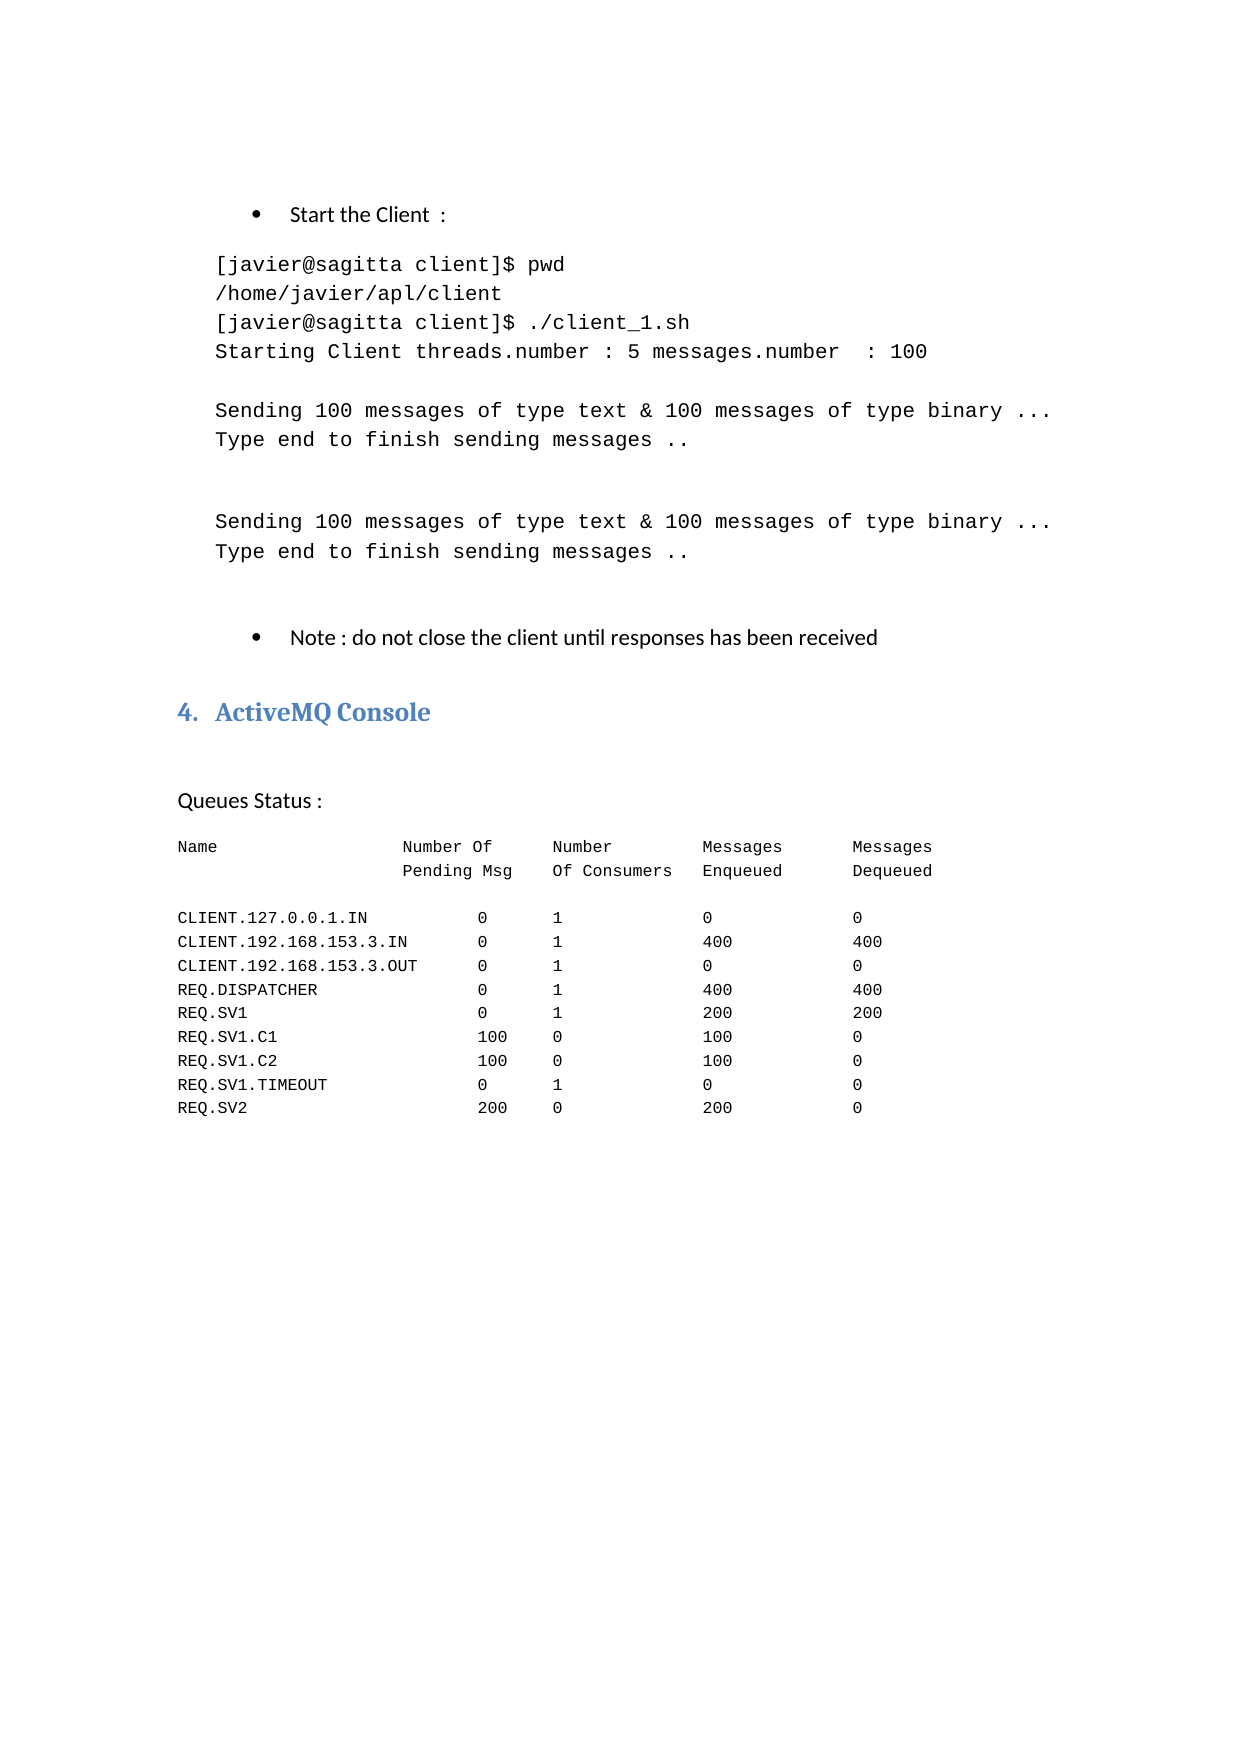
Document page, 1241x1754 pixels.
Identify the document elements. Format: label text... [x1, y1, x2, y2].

text Queues Status : [177, 786, 1063, 814]
text REQ.SV1.TIMEOUT 0 1 0 0 [177, 1076, 1063, 1095]
subtitle ActiveMQ Console [177, 697, 1063, 728]
text Sending 100 messages of type text & 100 messages of type binary ... [215, 400, 1063, 424]
text Name Number Of Number Messages Messages [177, 839, 1063, 858]
text [javier@sagitta client]$ pwd [215, 254, 1063, 277]
text Starting Client threads.number : 5 messages.number : 100 [215, 341, 1063, 365]
text REQ.DISPATCHER 0 1 400 400 [177, 981, 1063, 1000]
text /home/javier/apl/client [215, 283, 1063, 307]
text REQ.SV1.C2 100 0 100 0 [177, 1052, 1063, 1071]
text Sending 100 messages of type text & 100 messages of type binary ... [215, 512, 1063, 535]
text Type end to finish sending messages .. [215, 541, 1063, 564]
text CLIENT.192.168.153.3.OUT 0 1 0 0 [177, 957, 1063, 976]
text Type end to finish sending messages .. [215, 429, 1063, 453]
text REQ.SV1 0 1 200 200 [177, 1005, 1063, 1024]
text [javier@sagitta client]$ ./client_1.sh [215, 312, 1063, 336]
text CLIENT.192.168.153.3.IN 0 1 400 400 [177, 934, 1063, 953]
text REQ.SV2 200 0 200 0 [177, 1100, 1063, 1119]
text Pending Msg Of Consumers Enqueued Dequeued [177, 862, 1063, 881]
list Start the Client : [252, 201, 1063, 229]
list Note : do not close the client until responses has been received [252, 623, 1063, 651]
text REQ.SV1.C1 100 0 100 0 [177, 1029, 1063, 1048]
text CLIENT.127.0.0.1.IN 0 1 0 0 [177, 910, 1063, 929]
